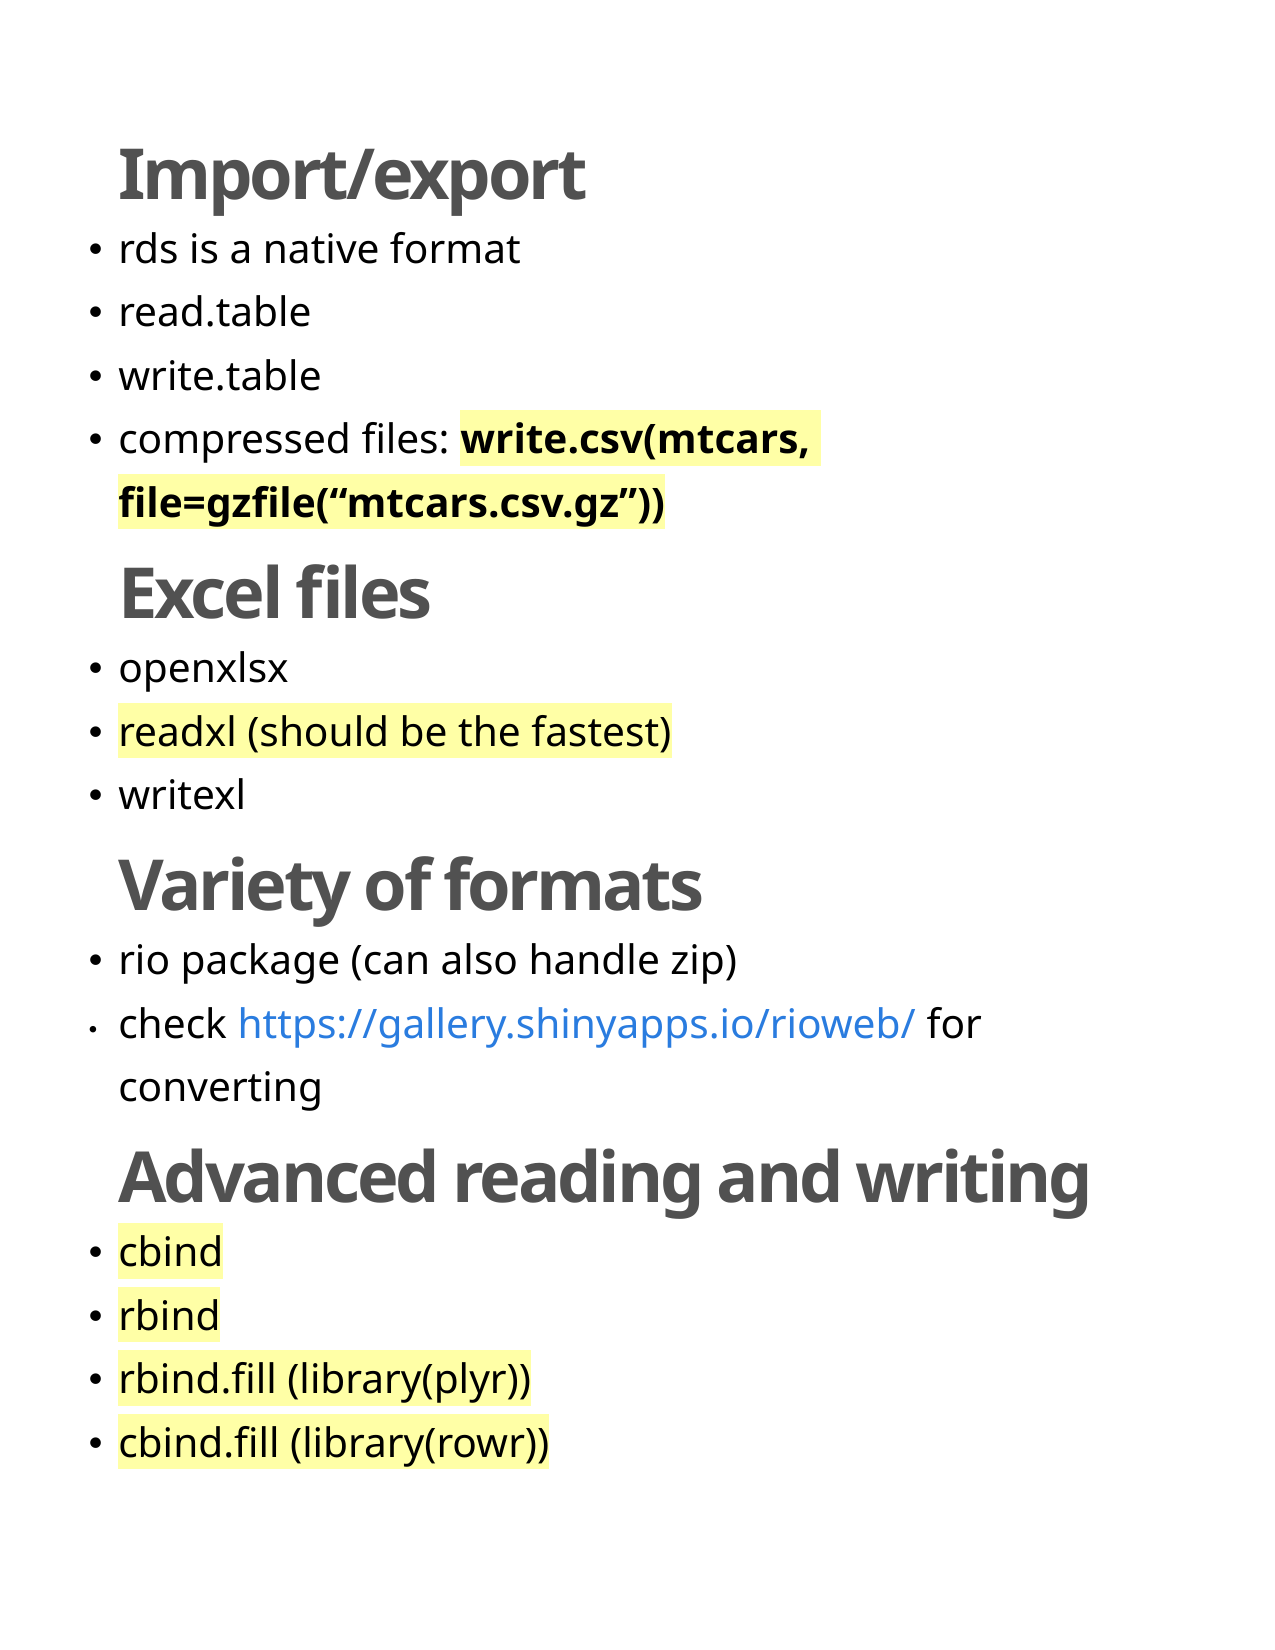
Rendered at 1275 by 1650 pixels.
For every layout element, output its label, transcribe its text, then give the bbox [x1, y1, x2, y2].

subtitle Advanced reading and writing [118, 1122, 1157, 1223]
list writexl [118, 766, 1157, 821]
list rio package (can also handle zip) [118, 931, 1157, 986]
list readxl (should be the fastest) [118, 702, 1157, 758]
list compressed files: write.csv(mtcars, file=gzfile(“mtcars.csv.gz”)) [118, 410, 1157, 529]
list rds is a native format [118, 220, 1157, 275]
list cbind [118, 1223, 1157, 1279]
list rbind [118, 1287, 1157, 1342]
list write.table [118, 347, 1157, 402]
list read.table [118, 283, 1157, 338]
subtitle Variety of formats [118, 829, 1157, 931]
list check https://gallery.shinyapps.io/rioweb/ for converting [118, 995, 1157, 1113]
subtitle Import/export [118, 118, 1157, 220]
list openxlsx [118, 639, 1157, 694]
list cbind.fill (library(rowr)) [118, 1414, 1157, 1469]
subtitle Excel files [118, 537, 1157, 639]
list rbind.fill (library(plyr)) [118, 1350, 1157, 1406]
